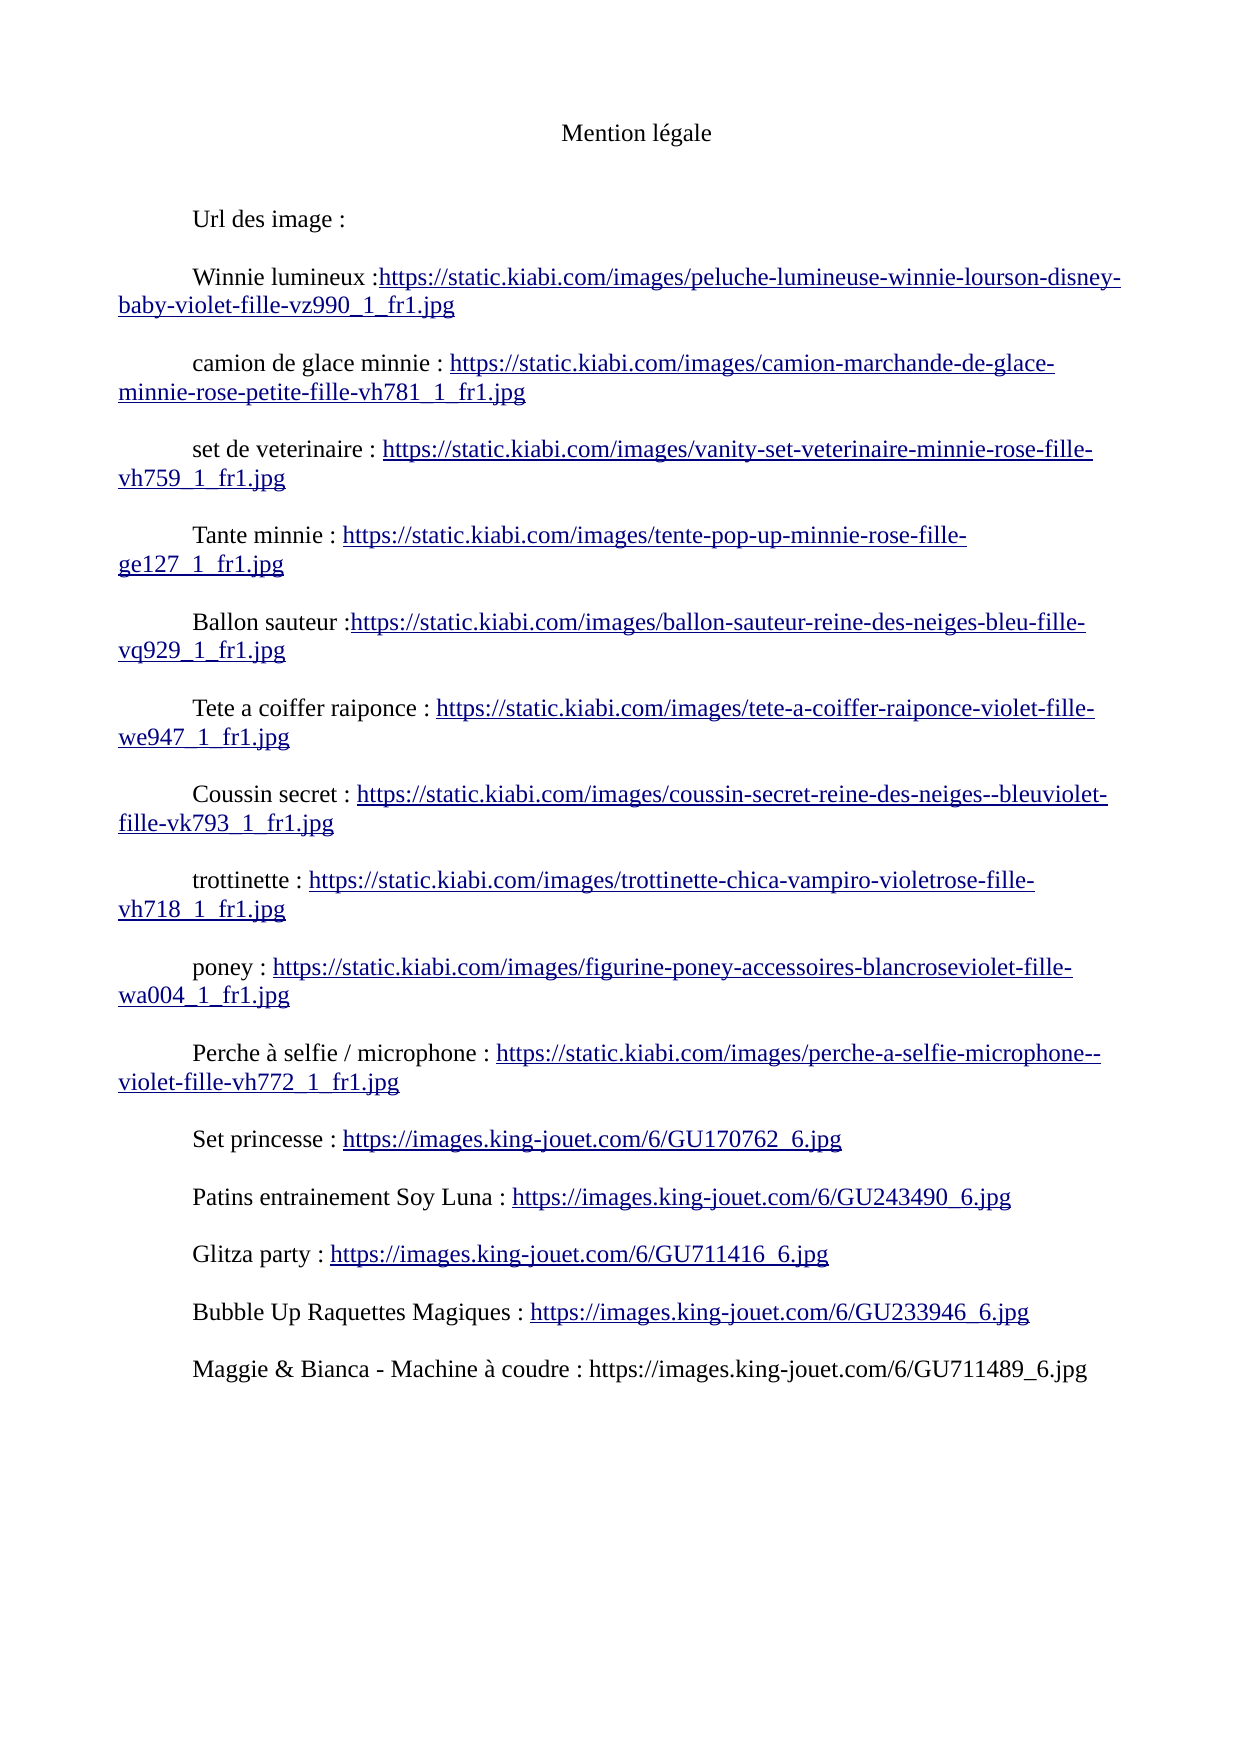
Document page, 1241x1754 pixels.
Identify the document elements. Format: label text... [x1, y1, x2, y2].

text Patins entrainement Soy Luna : https://images.king-jouet.com/6/GU243490_6.jpg [118, 1182, 1122, 1211]
text Coussin secret : https://static.kiabi.com/images/coussin-secret-reine-des-neiges--bleuviolet-fille-vk793_1_fr1.jpg [118, 779, 1122, 837]
text Winnie lumineux :https://static.kiabi.com/images/peluche-lumineuse-winnie-lourson-disney-baby-violet-fille-vz990_1_fr1.jpg [118, 262, 1122, 319]
text Bubble Up Raquettes Magiques : https://images.king-jouet.com/6/GU233946_6.jpg [118, 1297, 1122, 1326]
text set de veterinaire : https://static.kiabi.com/images/vanity-set-veterinaire-minnie-rose-fille-vh759_1_fr1.jpg [118, 434, 1122, 492]
text trottinette : https://static.kiabi.com/images/trottinette-chica-vampiro-violetrose-fille-vh718_1_fr1.jpg [118, 866, 1122, 923]
text Mention légale [118, 118, 1122, 147]
text Tete a coiffer raiponce : https://static.kiabi.com/images/tete-a-coiffer-raiponce-violet-fille-we947_1_fr1.jpg [118, 693, 1122, 751]
text Url des image : [118, 204, 1122, 233]
text Maggie & Bianca - Machine à coudre : https://images.king-jouet.com/6/GU711489_6.jpg [118, 1354, 1122, 1383]
text Set princesse : https://images.king-jouet.com/6/GU170762_6.jpg [118, 1124, 1122, 1153]
text Ballon sauteur :https://static.kiabi.com/images/ballon-sauteur-reine-des-neiges-bleu-fille-vq929_1_fr1.jpg [118, 607, 1122, 664]
text Glitza party : https://images.king-jouet.com/6/GU711416_6.jpg [118, 1239, 1122, 1268]
text poney : https://static.kiabi.com/images/figurine-poney-accessoires-blancroseviolet-fille-wa004_1_fr1.jpg [118, 952, 1122, 1009]
text camion de glace minnie : https://static.kiabi.com/images/camion-marchande-de-glace-minnie-rose-petite-fille-vh781_1_fr1.jpg [118, 348, 1122, 406]
text Tante minnie : https://static.kiabi.com/images/tente-pop-up-minnie-rose-fille-ge127_1_fr1.jpg [118, 521, 1122, 578]
text Perche à selfie / microphone : https://static.kiabi.com/images/perche-a-selfie-microphone--violet-fille-vh772_1_fr1.jpg [118, 1038, 1122, 1096]
